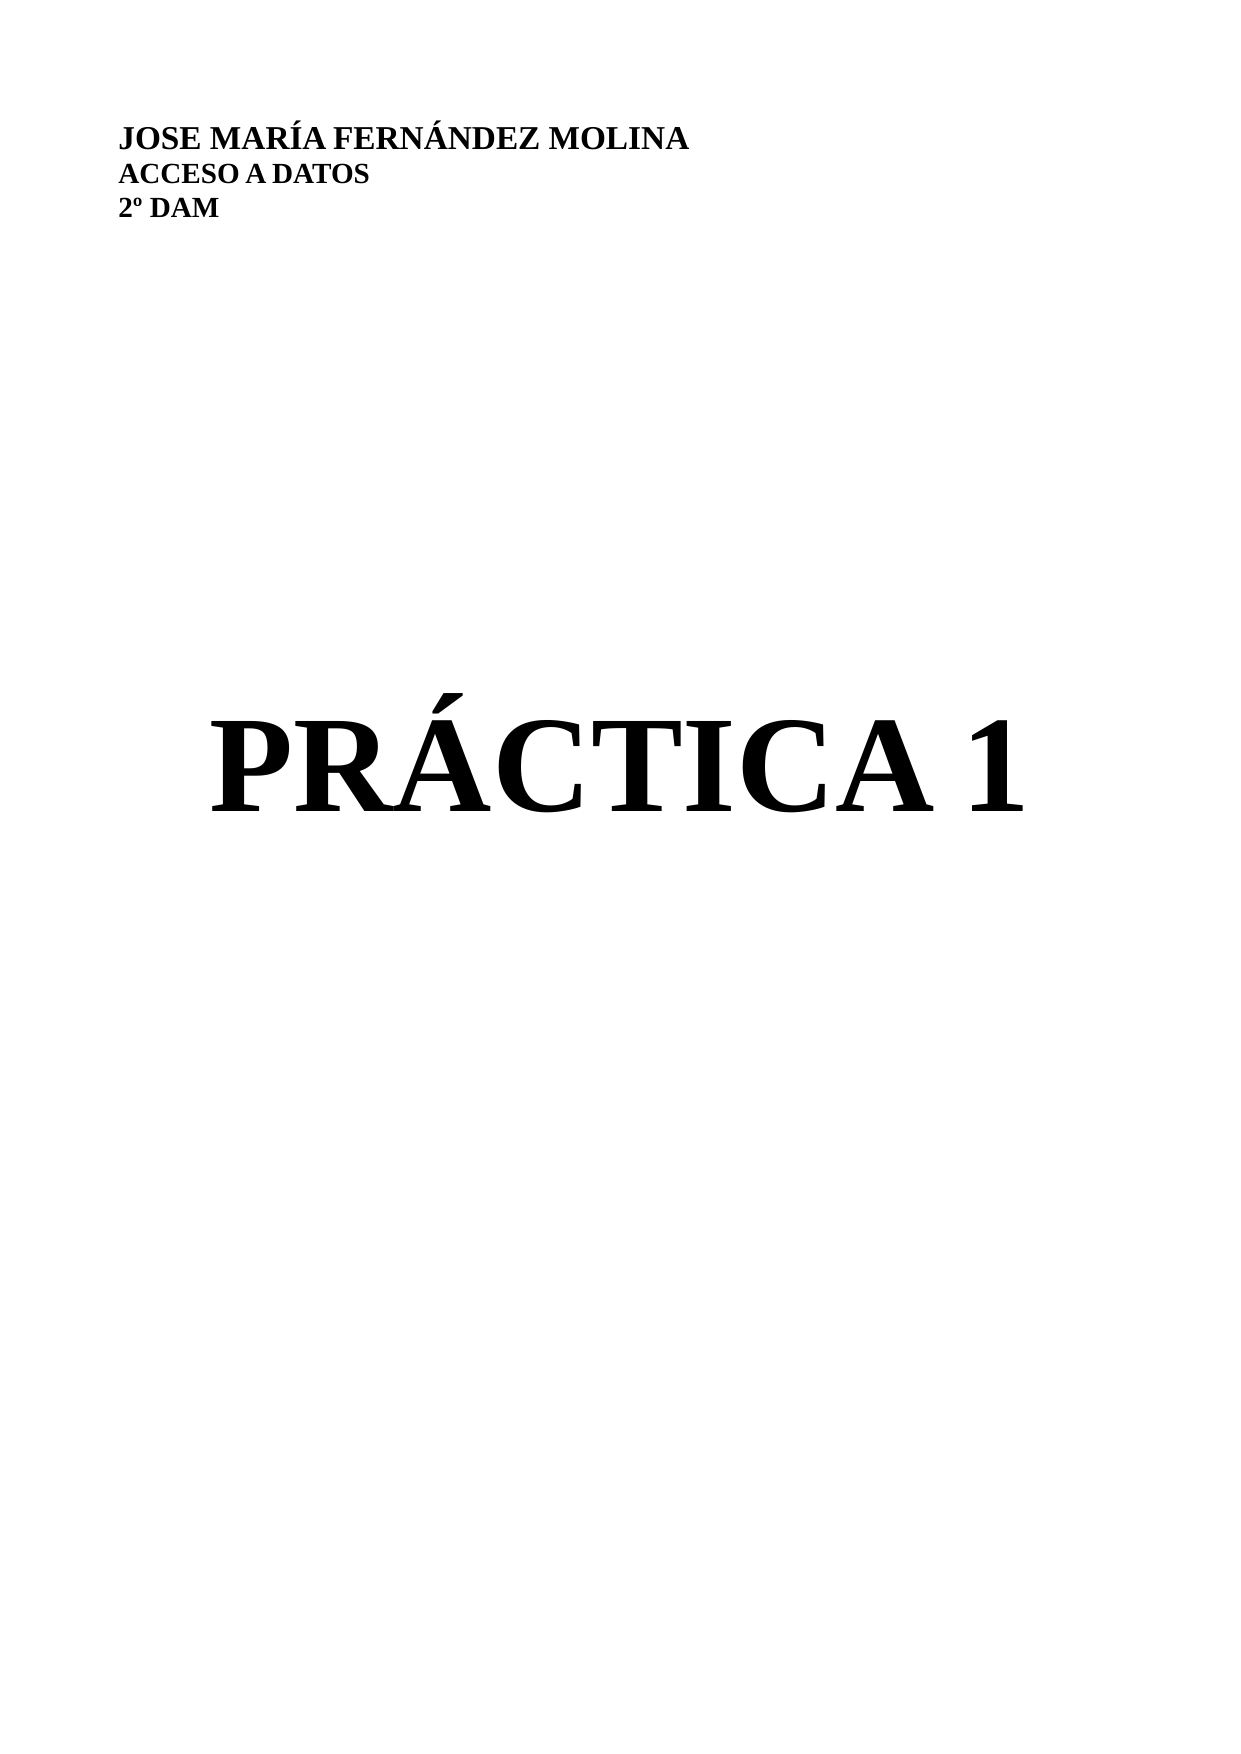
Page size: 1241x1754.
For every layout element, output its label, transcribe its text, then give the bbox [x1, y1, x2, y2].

text PRÁCTICA 1 [118, 683, 1122, 842]
text JOSE MARÍA FERNÁNDEZ MOLINA [118, 118, 1122, 156]
text 2º DAM [118, 190, 1122, 223]
text ACCESO A DATOS [118, 156, 1122, 190]
